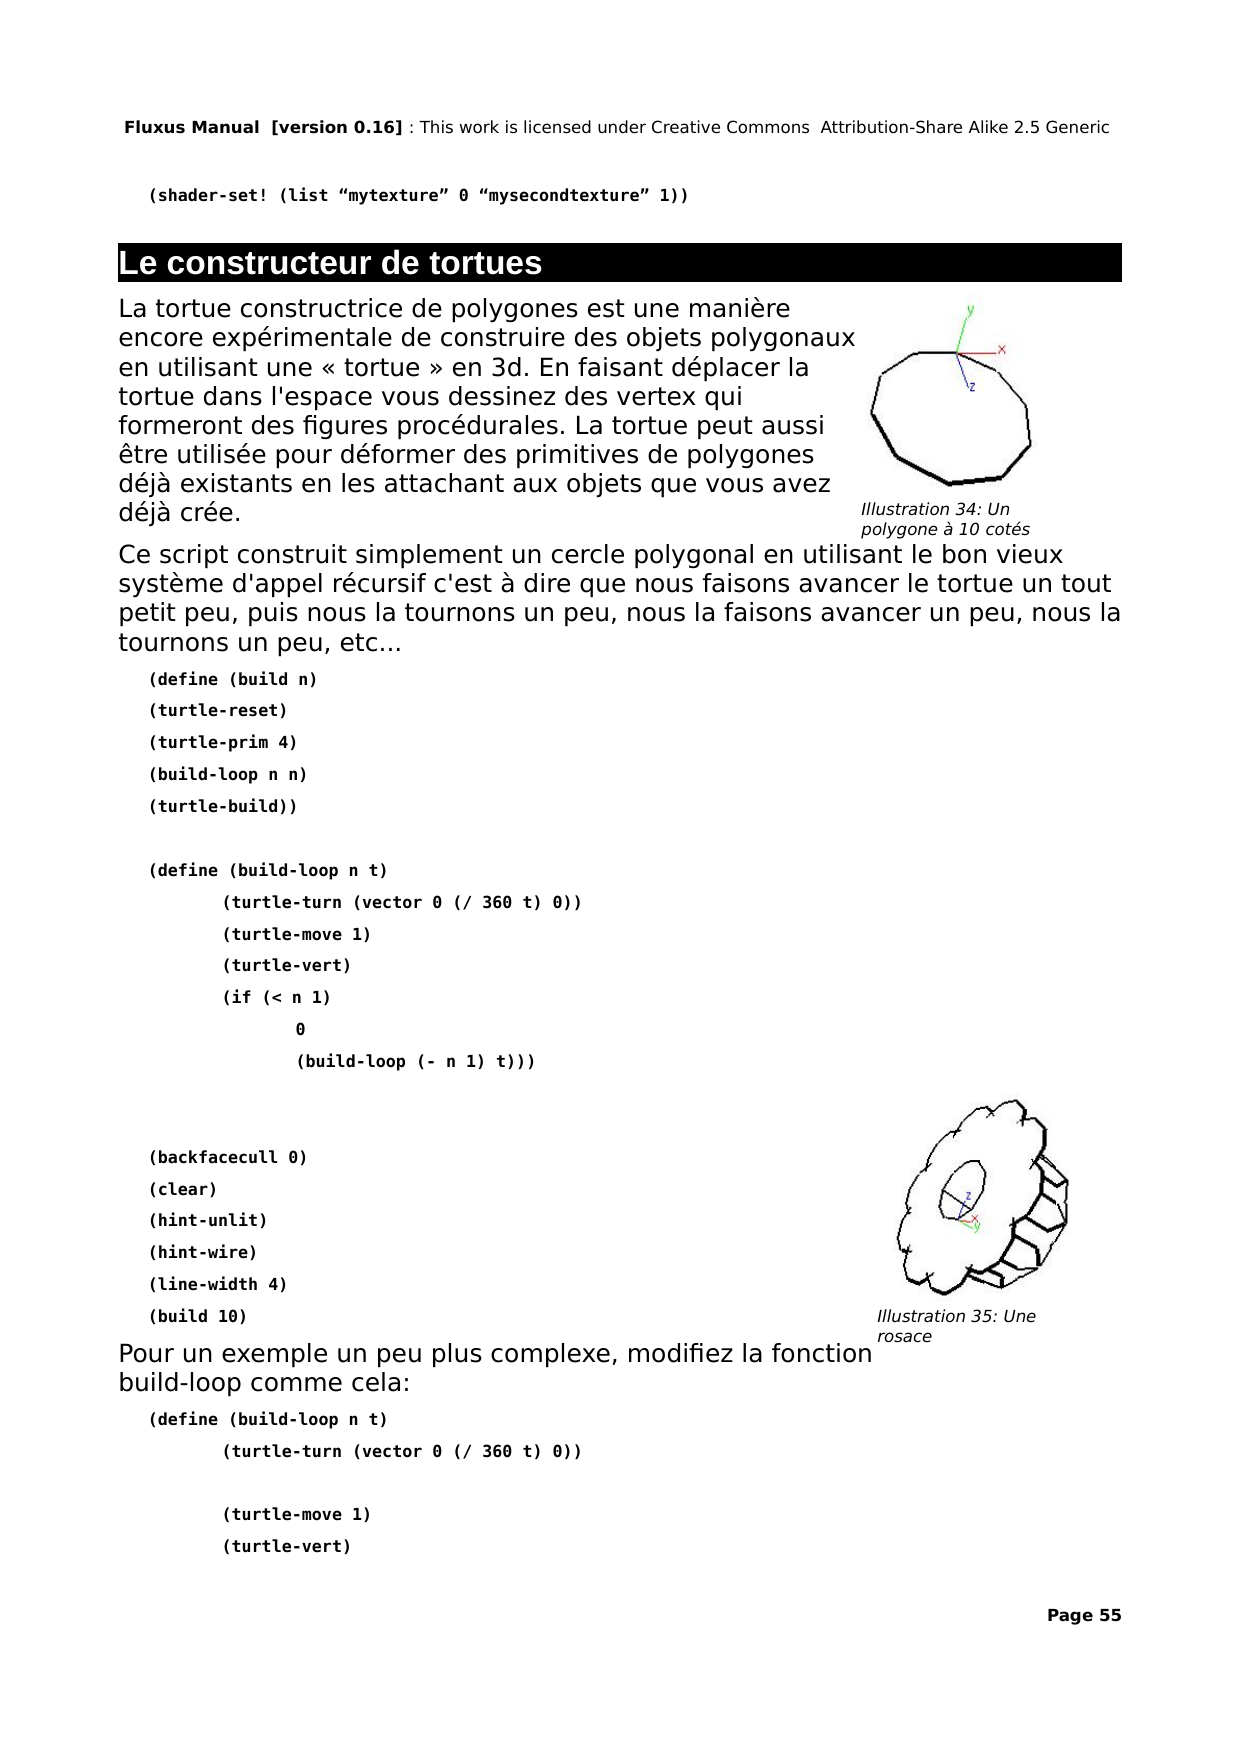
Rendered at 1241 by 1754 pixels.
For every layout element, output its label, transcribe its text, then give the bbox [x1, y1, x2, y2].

text (hint-unlit) [148, 1211, 877, 1231]
text (hint-wire) [148, 1243, 877, 1262]
picture [857, 295, 1045, 501]
text (clear) [148, 1179, 877, 1199]
text (line-width 4) [148, 1275, 877, 1294]
text [1081, 1147, 1122, 1167]
text (define (build-loop n t) [148, 861, 1122, 880]
text (define (build n) [148, 669, 1122, 689]
text (shader-set! (list “mytexture” 0 “mysecondtexture” 1)) [148, 186, 1122, 206]
text [877, 1073, 1080, 1085]
text [1081, 1211, 1122, 1231]
text La tortue constructrice de polygones est une manière encore expérimentale de construire des objets polygonaux en utilisant une « tortue » en 3d. En faisant déplacer la tortue dans l'espace vous dessinez des vertex qui formeront des figures procédurales. La tortue peut aussi être utilisée pour déformer des primitives de polygones déjà existants en les attachant aux objets que vous avez déjà crée. [118, 294, 1122, 528]
text (turtle-reset) [148, 701, 1122, 721]
text (turtle-prim 4) [148, 733, 1122, 752]
text (turtle-move 1) [148, 924, 1122, 944]
picture [877, 1085, 1081, 1308]
text Pour un exemple un peu plus complexe, modifiez la fonction build-loop comme cela: [118, 1339, 1122, 1397]
text (if (< n 1) [148, 988, 1122, 1007]
text (turtle-vert) [148, 956, 1122, 976]
text (backfacecull 0) [148, 1147, 877, 1167]
text [877, 1346, 1080, 1353]
subtitle Le constructeur de tortues [118, 243, 1122, 282]
text Illustration 34: Un polygone à 10 cotés [861, 501, 1044, 539]
text (build-loop (- n 1) t))) [148, 1052, 1122, 1071]
text [1081, 1179, 1122, 1199]
text Illustration 35: Une rosace [877, 1308, 1080, 1346]
text (define (build-loop n t) [148, 1409, 1122, 1429]
text [1080, 1307, 1122, 1326]
text (build 10) [148, 1307, 877, 1326]
text (turtle-build)) [148, 797, 1122, 816]
text (turtle-turn (vector 0 (/ 360 t) 0)) [148, 1441, 1122, 1461]
text [1081, 1243, 1122, 1262]
text (build-loop n n) [148, 765, 1122, 784]
text (turtle-vert) [148, 1537, 1122, 1556]
text Ce script construit simplement un cercle polygonal en utilisant le bon vieux système d'appel récursif c'est à dire que nous faisons avancer le tortue un tout petit peu, puis nous la tournons un peu, nous la faisons avancer un peu, nous la tournons un peu, etc... [118, 540, 1122, 657]
text (turtle-move 1) [148, 1505, 1122, 1524]
text 0 [148, 1020, 1122, 1039]
text (turtle-turn (vector 0 (/ 360 t) 0)) [148, 892, 1122, 912]
text [1081, 1275, 1122, 1294]
